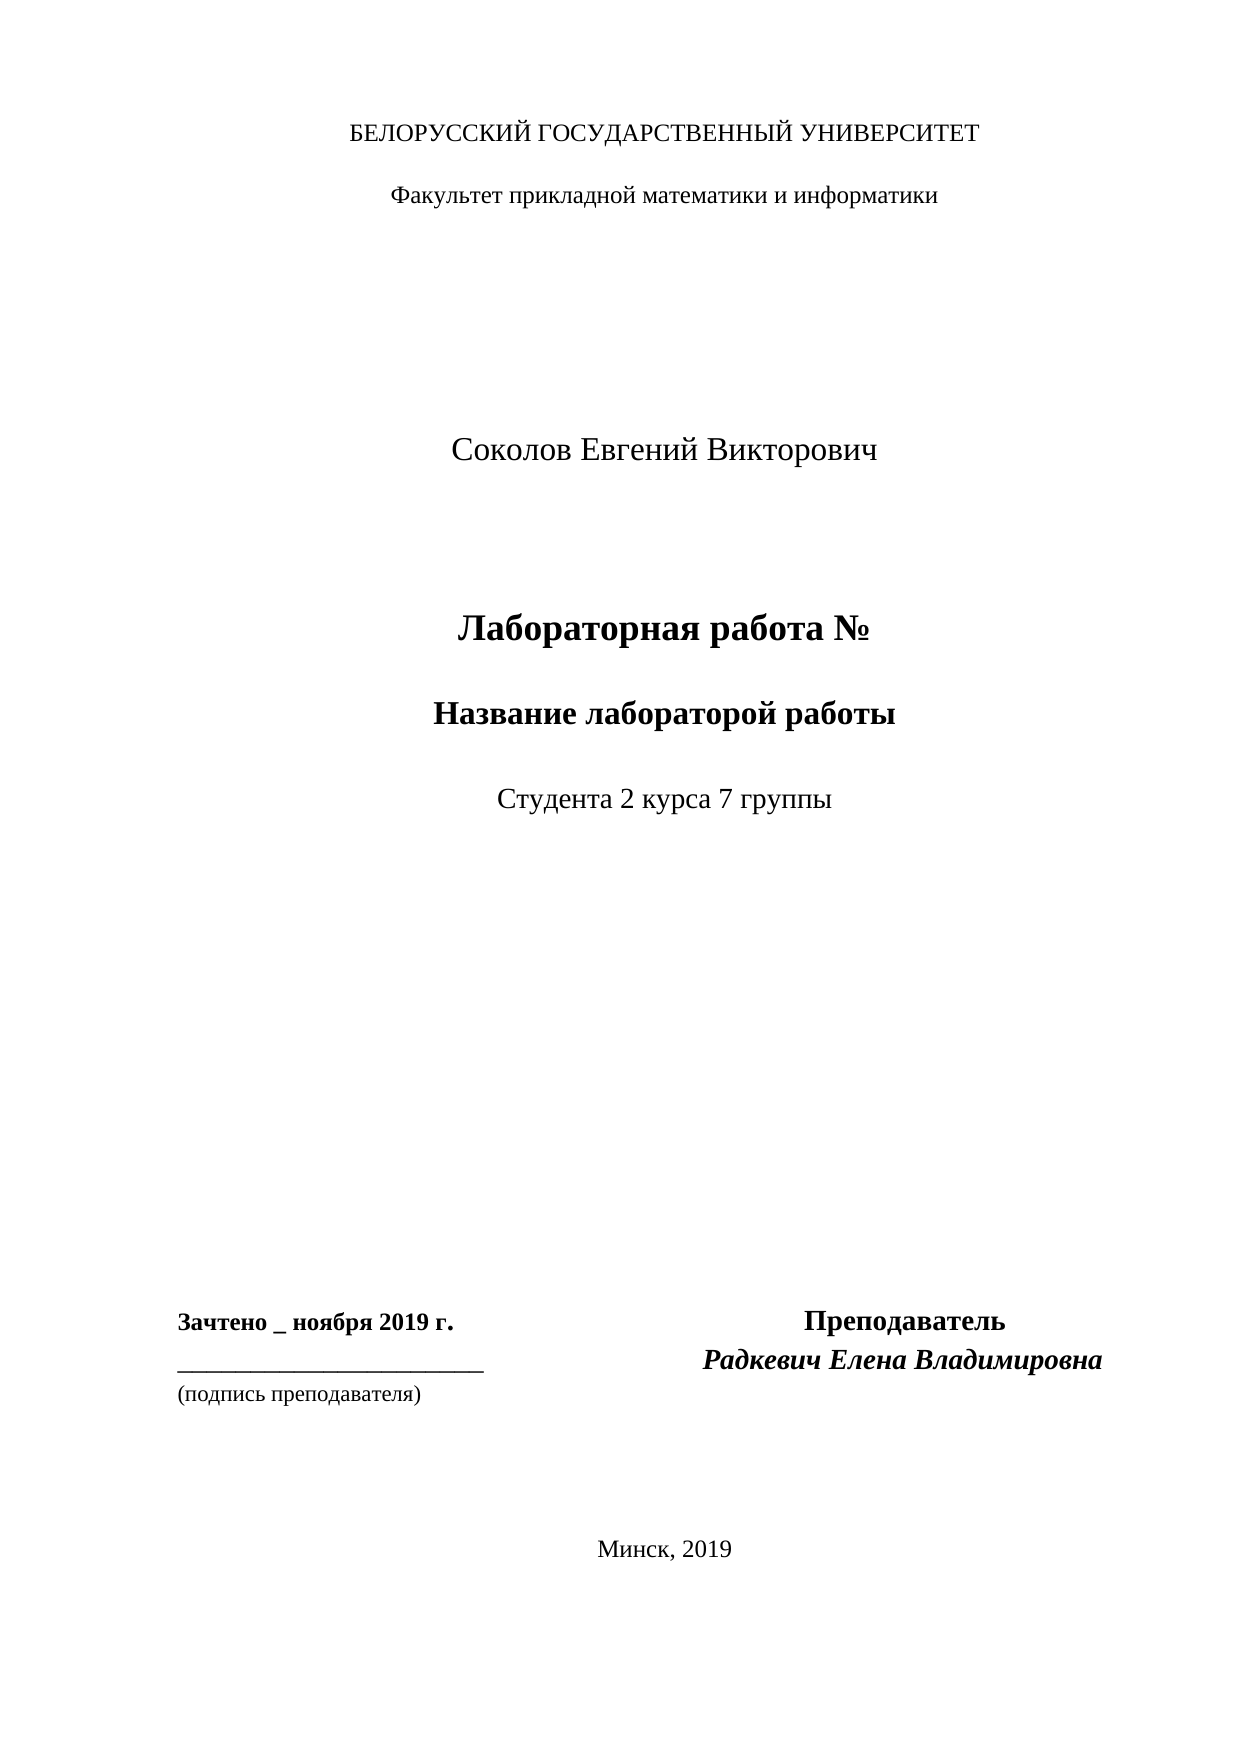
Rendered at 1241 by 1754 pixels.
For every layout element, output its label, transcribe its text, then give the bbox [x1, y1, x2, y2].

text Факультет прикладной математики и информатики [177, 180, 1152, 209]
text Соколов Евгений Викторович [177, 429, 1152, 467]
text Минск, 2019 [177, 1534, 1152, 1563]
text Название лабораторой работы [177, 693, 1152, 732]
text БЕЛОРУССКИЙ ГОСУДАРСТВЕННЫЙ УНИВЕРСИТЕТ [177, 118, 1152, 147]
text Зачтено _ ноября 2019 г. Преподаватель [177, 1303, 1152, 1337]
text _____________________ Радкевич Елена Владимировна [177, 1342, 1152, 1375]
text Лабораторная работа № [177, 605, 1152, 648]
text Студента 2 курса 7 группы [177, 781, 1152, 815]
text (подпись преподавателя) [177, 1380, 1152, 1407]
